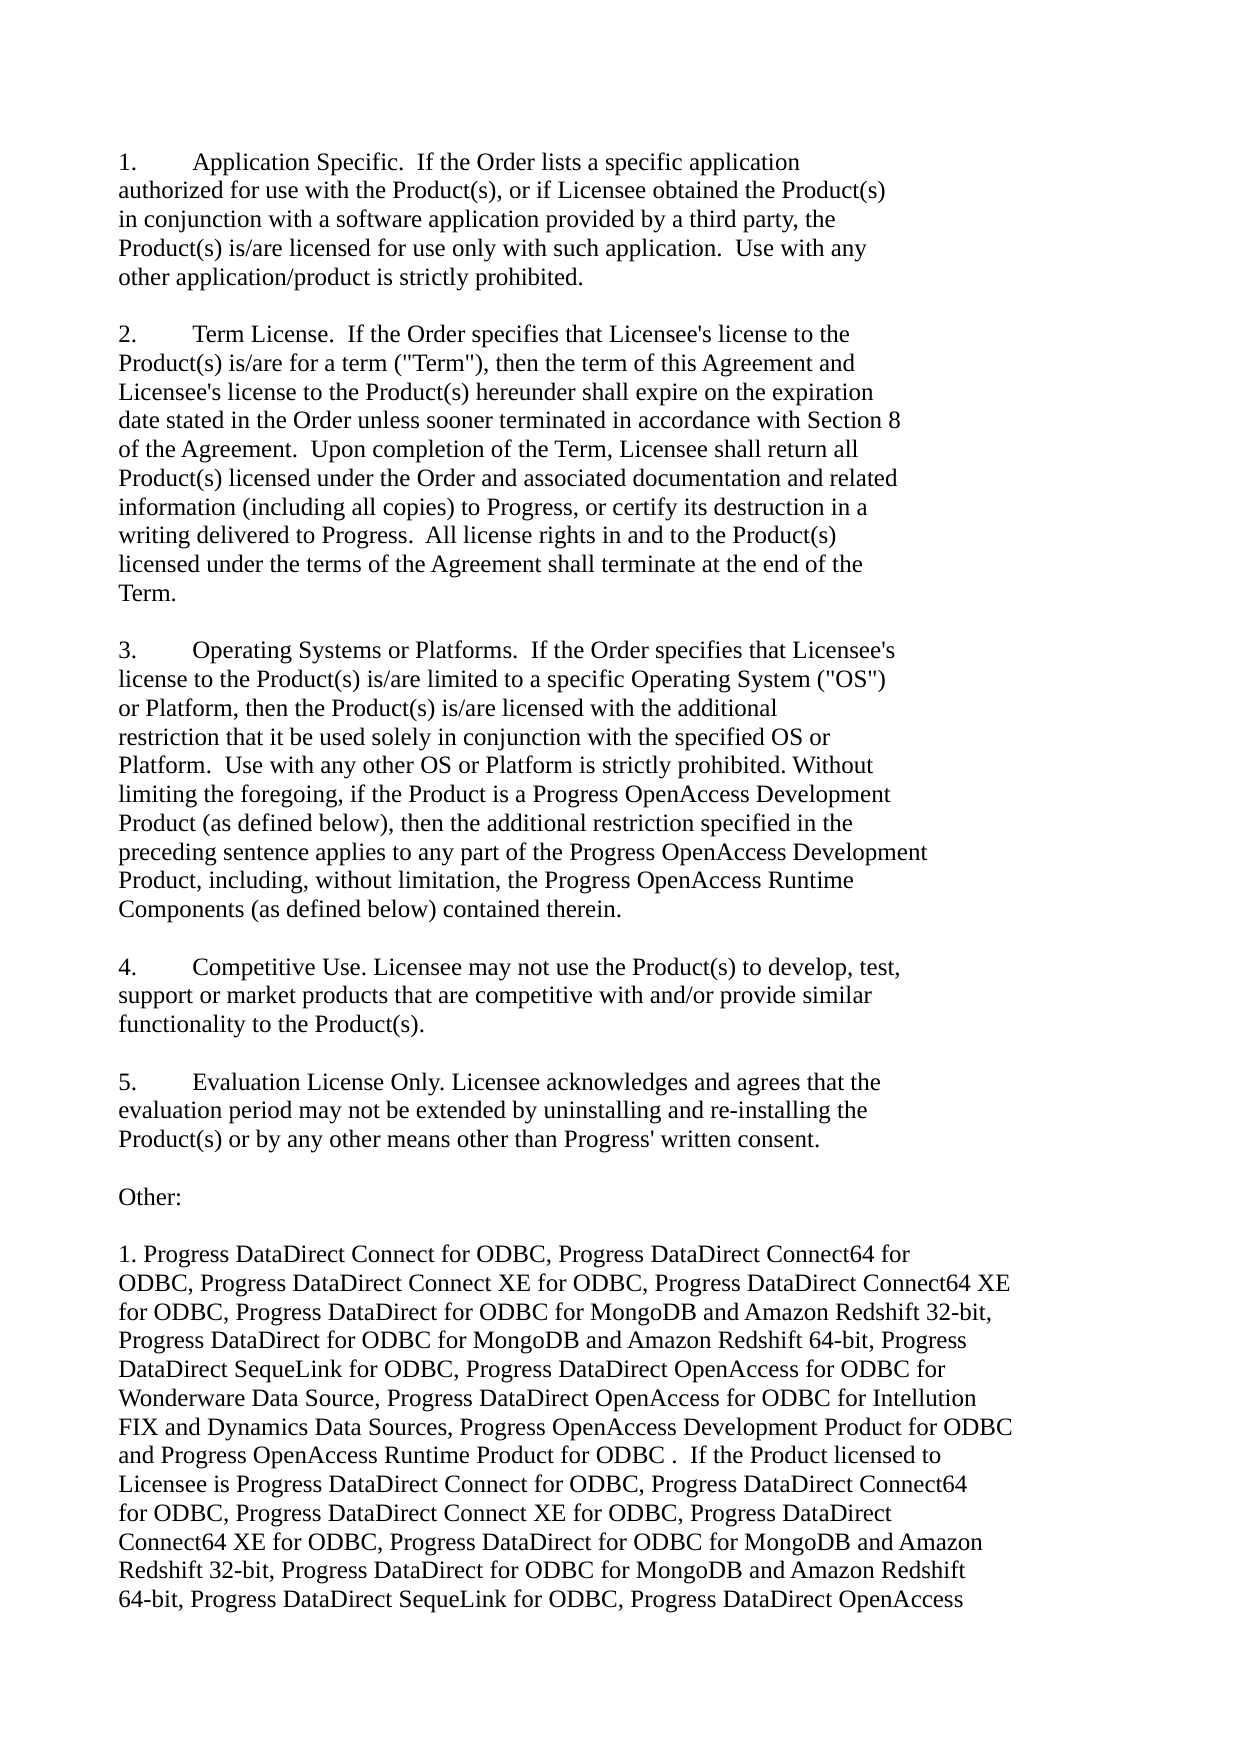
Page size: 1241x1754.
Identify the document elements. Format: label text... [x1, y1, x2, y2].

text FIX and Dynamics Data Sources, Progress OpenAccess Development Product for ODBC [118, 1412, 1122, 1441]
text 1. Application Specific. If the Order lists a specific application [118, 147, 1122, 176]
text Components (as defined below) contained therein. [118, 894, 1122, 923]
text Product(s) is/are licensed for use only with such application. Use with any [118, 233, 1122, 262]
text other application/product is strictly prohibited. [118, 262, 1122, 291]
text 5. Evaluation License Only. Licensee acknowledges and agrees that the [118, 1067, 1122, 1096]
text or Platform, then the Product(s) is/are licensed with the additional [118, 693, 1122, 722]
text for ODBC, Progress DataDirect Connect XE for ODBC, Progress DataDirect [118, 1498, 1122, 1527]
text authorized for use with the Product(s), or if Licensee obtained the Product(s) [118, 176, 1122, 204]
text licensed under the terms of the Agreement shall terminate at the end of the [118, 549, 1122, 578]
text limiting the foregoing, if the Product is a Progress OpenAccess Development [118, 779, 1122, 808]
text in conjunction with a software application provided by a third party, the [118, 204, 1122, 233]
text 1. Progress DataDirect Connect for ODBC, Progress DataDirect Connect64 for [118, 1239, 1122, 1268]
text Progress DataDirect for ODBC for MongoDB and Amazon Redshift 64-bit, Progress [118, 1326, 1122, 1354]
text Licensee is Progress DataDirect Connect for ODBC, Progress DataDirect Connect64 [118, 1469, 1122, 1498]
text date stated in the Order unless sooner terminated in accordance with Section 8 [118, 406, 1122, 434]
text 3. Operating Systems or Platforms. If the Order specifies that Licensee's [118, 636, 1122, 664]
text 64-bit, Progress DataDirect SequeLink for ODBC, Progress DataDirect OpenAccess [118, 1584, 1122, 1613]
text Redshift 32-bit, Progress DataDirect for ODBC for MongoDB and Amazon Redshift [118, 1556, 1122, 1584]
text Platform. Use with any other OS or Platform is strictly prohibited. Without [118, 751, 1122, 779]
text evaluation period may not be extended by uninstalling and re-installing the [118, 1096, 1122, 1124]
text functionality to the Product(s). [118, 1009, 1122, 1038]
text support or market products that are competitive with and/or provide similar [118, 981, 1122, 1009]
text Wonderware Data Source, Progress DataDirect OpenAccess for ODBC for Intellution [118, 1383, 1122, 1412]
text Licensee's license to the Product(s) hereunder shall expire on the expiration [118, 377, 1122, 406]
text preceding sentence applies to any part of the Progress OpenAccess Development [118, 837, 1122, 866]
text Other: [118, 1182, 1122, 1211]
text Term. [118, 578, 1122, 607]
text Product (as defined below), then the additional restriction specified in the [118, 808, 1122, 837]
text restriction that it be used solely in conjunction with the specified OS or [118, 722, 1122, 751]
text Product(s) licensed under the Order and associated documentation and related [118, 463, 1122, 492]
text Connect64 XE for ODBC, Progress DataDirect for ODBC for MongoDB and Amazon [118, 1527, 1122, 1556]
text Product(s) or by any other means other than Progress' written consent. [118, 1124, 1122, 1153]
text 4. Competitive Use. Licensee may not use the Product(s) to develop, test, [118, 952, 1122, 981]
text Product(s) is/are for a term ("Term"), then the term of this Agreement and [118, 348, 1122, 377]
text 2. Term License. If the Order specifies that Licensee's license to the [118, 319, 1122, 348]
text and Progress OpenAccess Runtime Product for ODBC . If the Product licensed to [118, 1441, 1122, 1469]
text information (including all copies) to Progress, or certify its destruction in a [118, 492, 1122, 521]
text of the Agreement. Upon completion of the Term, Licensee shall return all [118, 434, 1122, 463]
text ODBC, Progress DataDirect Connect XE for ODBC, Progress DataDirect Connect64 XE [118, 1268, 1122, 1297]
text Product, including, without limitation, the Progress OpenAccess Runtime [118, 866, 1122, 894]
text license to the Product(s) is/are limited to a specific Operating System ("OS") [118, 664, 1122, 693]
text DataDirect SequeLink for ODBC, Progress DataDirect OpenAccess for ODBC for [118, 1354, 1122, 1383]
text writing delivered to Progress. All license rights in and to the Product(s) [118, 521, 1122, 549]
text for ODBC, Progress DataDirect for ODBC for MongoDB and Amazon Redshift 32-bit, [118, 1297, 1122, 1326]
